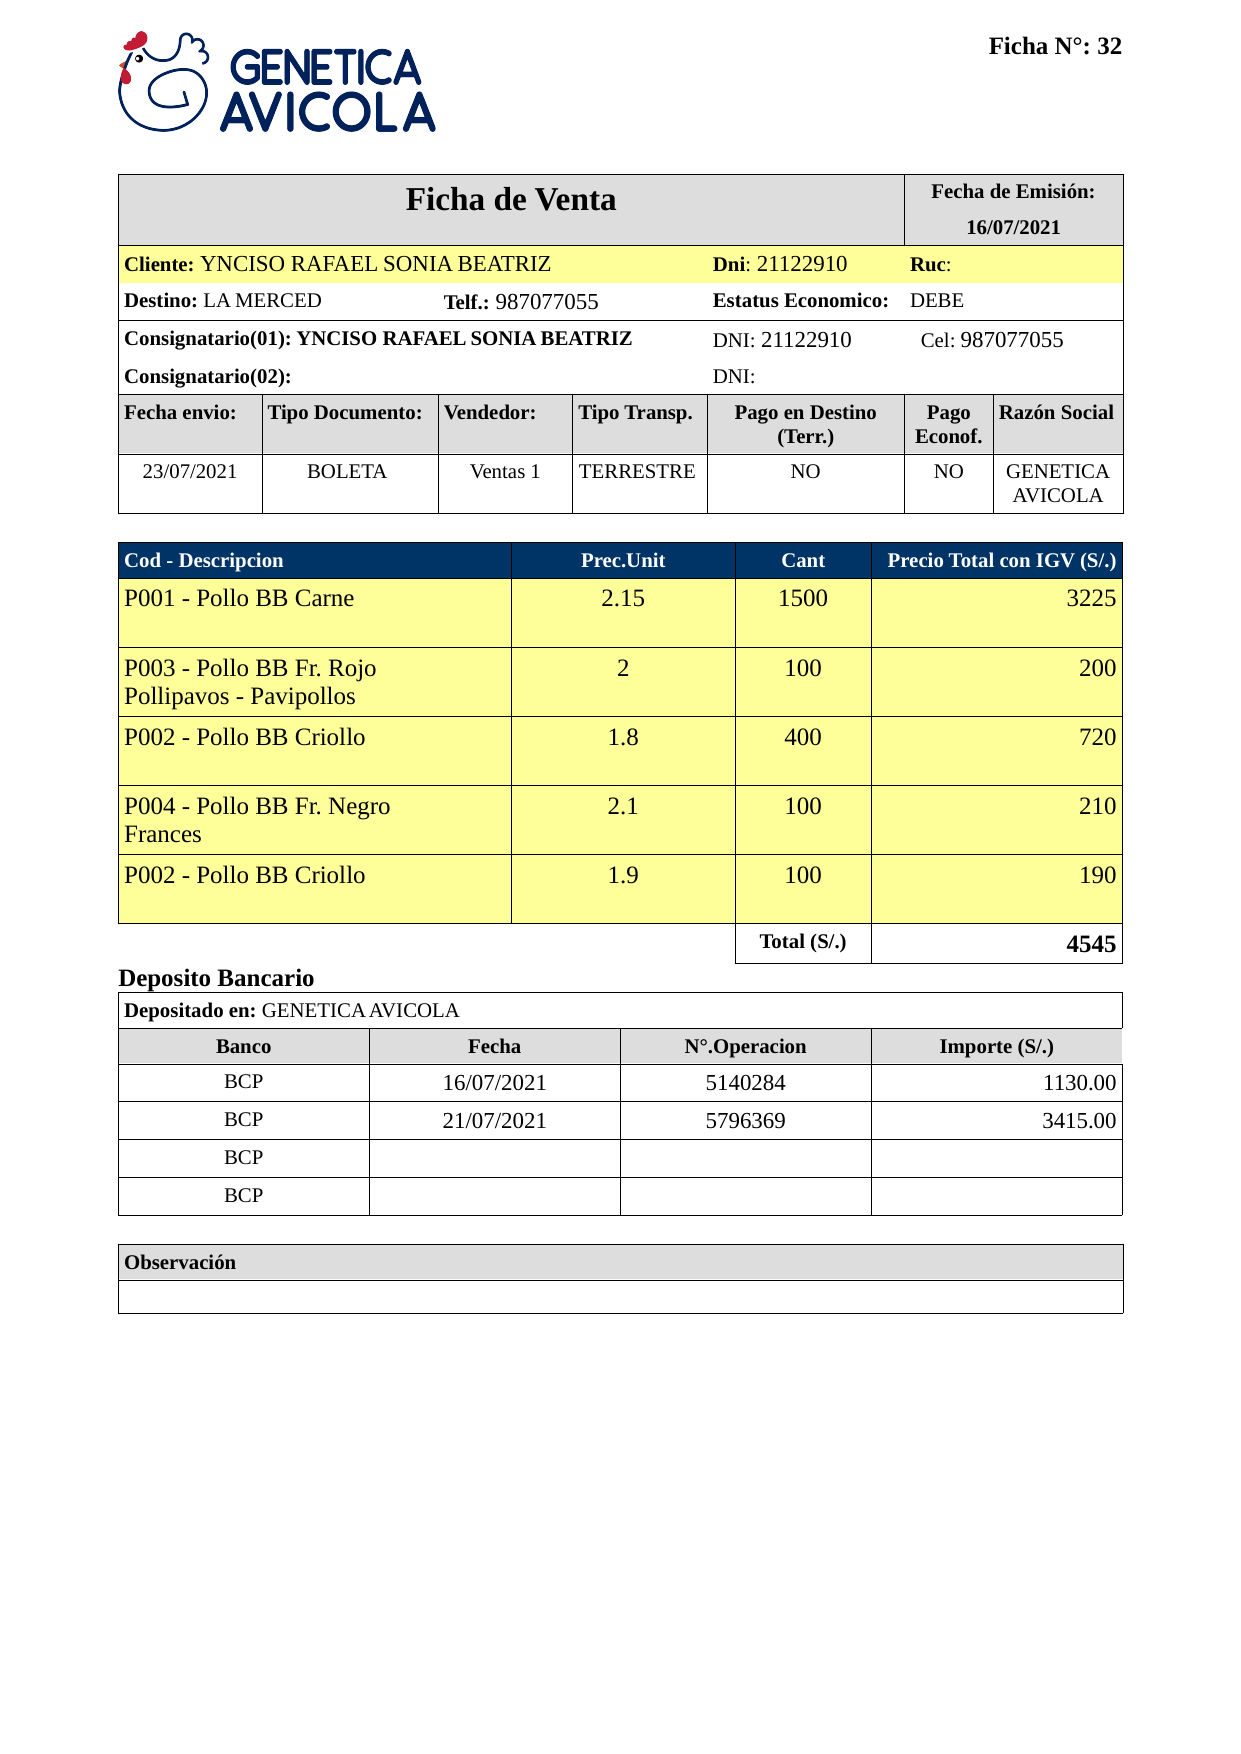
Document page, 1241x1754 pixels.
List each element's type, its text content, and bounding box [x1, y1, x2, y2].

table_cell GENETICA AVICOLA [994, 455, 1123, 513]
table_cell Tipo Documento: [263, 395, 438, 453]
table_cell 210 [872, 786, 1122, 854]
table_cell TERRESTRE [573, 455, 707, 513]
table_cell Razón Social [994, 395, 1123, 453]
table_cell NO [905, 455, 993, 513]
table_cell Destino: LA MERCED [119, 283, 438, 320]
table_header Ficha de Venta [119, 175, 904, 245]
table_cell 16/07/2021 [370, 1065, 620, 1101]
table_cell Total (S/.) [736, 924, 871, 963]
table_cell 1500 [736, 579, 871, 647]
table_cell Cel: 987077055 [915, 321, 1123, 358]
table_header Fecha de Emisión: [905, 175, 1123, 209]
table_cell [621, 1178, 871, 1215]
table_header Cant [736, 543, 871, 578]
table_cell [118, 924, 511, 963]
table_header Cod - Descripcion [119, 543, 511, 578]
table_cell 2.1 [512, 786, 735, 854]
table_cell 4545 [872, 924, 1122, 963]
table_cell BCP [119, 1140, 369, 1177]
table_cell 1.9 [512, 855, 735, 923]
text Deposito Bancario [118, 963, 1122, 992]
table_cell 190 [872, 855, 1122, 923]
table_cell DEBE [904, 283, 1123, 320]
table_cell Cliente: YNCISO RAFAEL SONIA BEATRIZ [119, 246, 707, 283]
table_cell 1130.00 [872, 1065, 1122, 1101]
table_cell 200 [872, 648, 1122, 716]
table_cell [872, 1140, 1122, 1177]
table_cell 400 [736, 717, 871, 785]
table_cell 16/07/2021 [905, 209, 1123, 245]
table_cell 720 [872, 717, 1122, 785]
table_header Prec.Unit [512, 543, 735, 578]
table_cell 100 [736, 648, 871, 716]
table_cell 5796369 [621, 1102, 871, 1139]
table_cell P002 - Pollo BB Criollo [119, 855, 511, 923]
table_cell 100 [736, 786, 871, 854]
table_cell P003 - Pollo BB Fr. Rojo Pollipavos - Pavipollos [119, 648, 511, 716]
table_cell 21/07/2021 [370, 1102, 620, 1139]
table_cell BOLETA [263, 455, 438, 513]
table_cell NO [708, 455, 904, 513]
table_cell P002 - Pollo BB Criollo [119, 717, 511, 785]
table_header Precio Total con IGV (S/.) [872, 543, 1122, 578]
table_cell [511, 924, 735, 963]
table_cell 23/07/2021 [119, 455, 262, 513]
table_cell [370, 1140, 620, 1177]
table_cell 3225 [872, 579, 1122, 647]
table_cell Banco [119, 1029, 369, 1063]
table_cell P004 - Pollo BB Fr. Negro Frances [119, 786, 511, 854]
table_cell Pago en Destino (Terr.) [708, 395, 904, 453]
table_cell [621, 1140, 871, 1177]
table_cell Fecha [370, 1029, 620, 1063]
table_header Observación [119, 1245, 1123, 1279]
table_cell [370, 1178, 620, 1215]
table_cell [872, 1178, 1122, 1215]
table_cell Tipo Transp. [573, 395, 707, 453]
table_cell 100 [736, 855, 871, 923]
table_cell Consignatario(02): [119, 358, 707, 394]
table_cell DNI: [707, 358, 1123, 394]
table_cell Estatus Economico: [707, 283, 904, 320]
table_cell DNI: 21122910 [707, 321, 915, 358]
table_cell BCP [119, 1065, 369, 1101]
table_cell BCP [119, 1178, 369, 1215]
table_cell P001 - Pollo BB Carne [119, 579, 511, 647]
table_cell [119, 1281, 1123, 1313]
table_cell Vendedor: [439, 395, 572, 453]
table_header Depositado en: GENETICA AVICOLA [119, 993, 1122, 1028]
table_cell BCP [119, 1102, 369, 1139]
table_cell Dni: 21122910 [707, 246, 904, 283]
table_cell Ruc: [904, 246, 1123, 283]
table_cell 2 [512, 648, 735, 716]
table_cell Telf.: 987077055 [438, 283, 707, 320]
picture [118, 31, 436, 132]
table_cell Pago Econof. [905, 395, 993, 453]
table_cell Consignatario(01): YNCISO RAFAEL SONIA BEATRIZ [119, 321, 707, 358]
table_cell 3415.00 [872, 1102, 1122, 1139]
table_cell 1.8 [512, 717, 735, 785]
table_cell N°.Operacion [621, 1029, 871, 1063]
table_cell 5140284 [621, 1065, 871, 1101]
table_cell Importe (S/.) [872, 1029, 1122, 1063]
table_cell 2.15 [512, 579, 735, 647]
table_cell Ventas 1 [439, 455, 572, 513]
table_cell Fecha envio: [119, 395, 262, 453]
